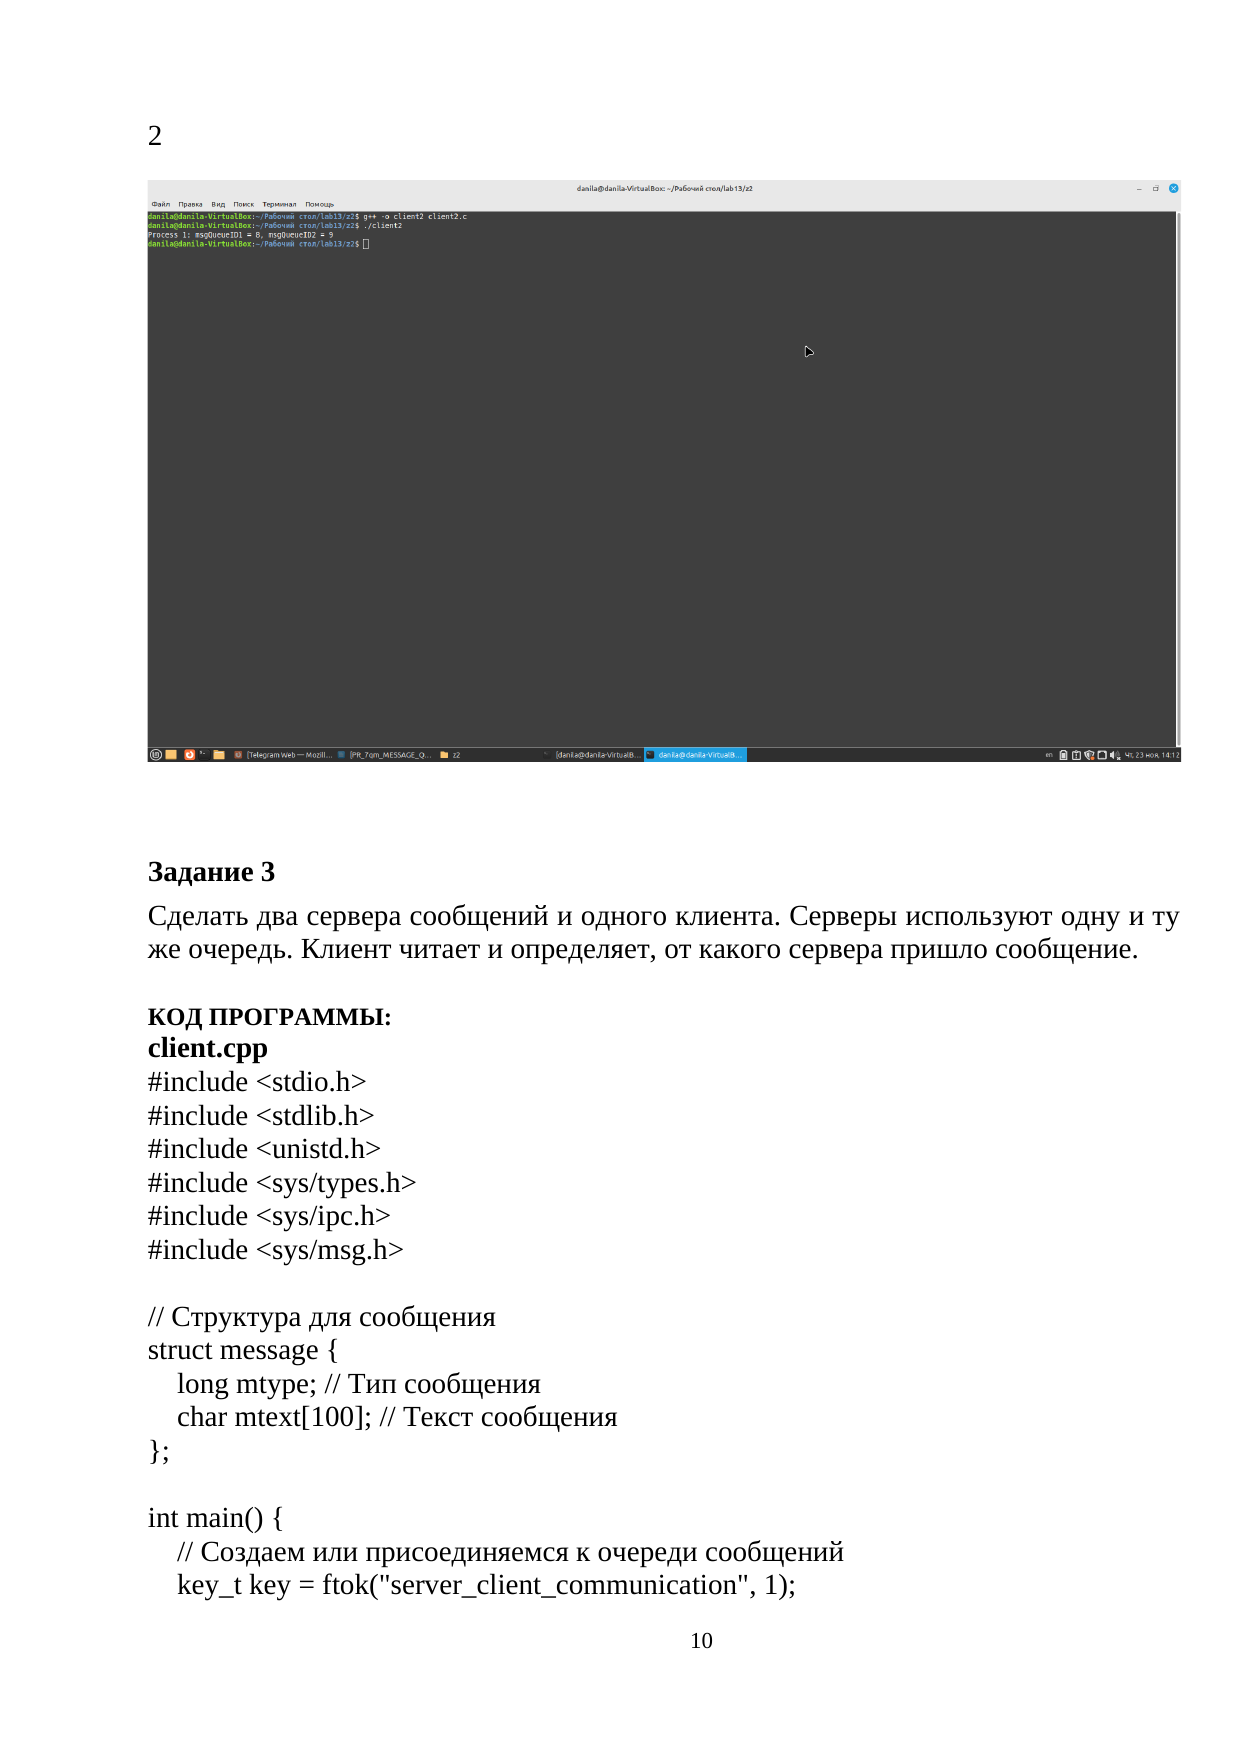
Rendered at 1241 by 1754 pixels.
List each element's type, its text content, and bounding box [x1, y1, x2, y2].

text КОД ПРОГРАММЫ: [148, 1002, 1181, 1031]
text #include <stdlib.h> [148, 1098, 1181, 1131]
text #include <unistd.h> [148, 1131, 1181, 1165]
text client.cpp #include <stdio.h> [148, 1031, 1181, 1098]
picture [147, 180, 1182, 762]
text // Создаем или присоединяемся к очереди сообщений [148, 1534, 1181, 1567]
text 2 [148, 118, 1181, 152]
text }; [148, 1433, 1181, 1467]
text struct message { [148, 1332, 1181, 1366]
text #include <sys/ipc.h> [148, 1198, 1181, 1232]
list Сделать два сервера сообщений и одного клиента. Серверы используют одну и ту же очередь. Клиент читает и определяет, от какого сервера пришло сообщение. [148, 898, 1181, 965]
text #include <sys/msg.h> [148, 1232, 1181, 1265]
text char mtext[100]; // Текст сообщения [148, 1399, 1181, 1433]
text int main() { [148, 1500, 1181, 1534]
text key_t key = ftok("server_client_communication", 1); [148, 1567, 1181, 1601]
text long mtype; // Тип сообщения [148, 1366, 1181, 1399]
text // Структура для сообщения [148, 1299, 1181, 1332]
text #include <sys/types.h> [148, 1165, 1181, 1198]
text Задание 3 [148, 854, 1181, 887]
